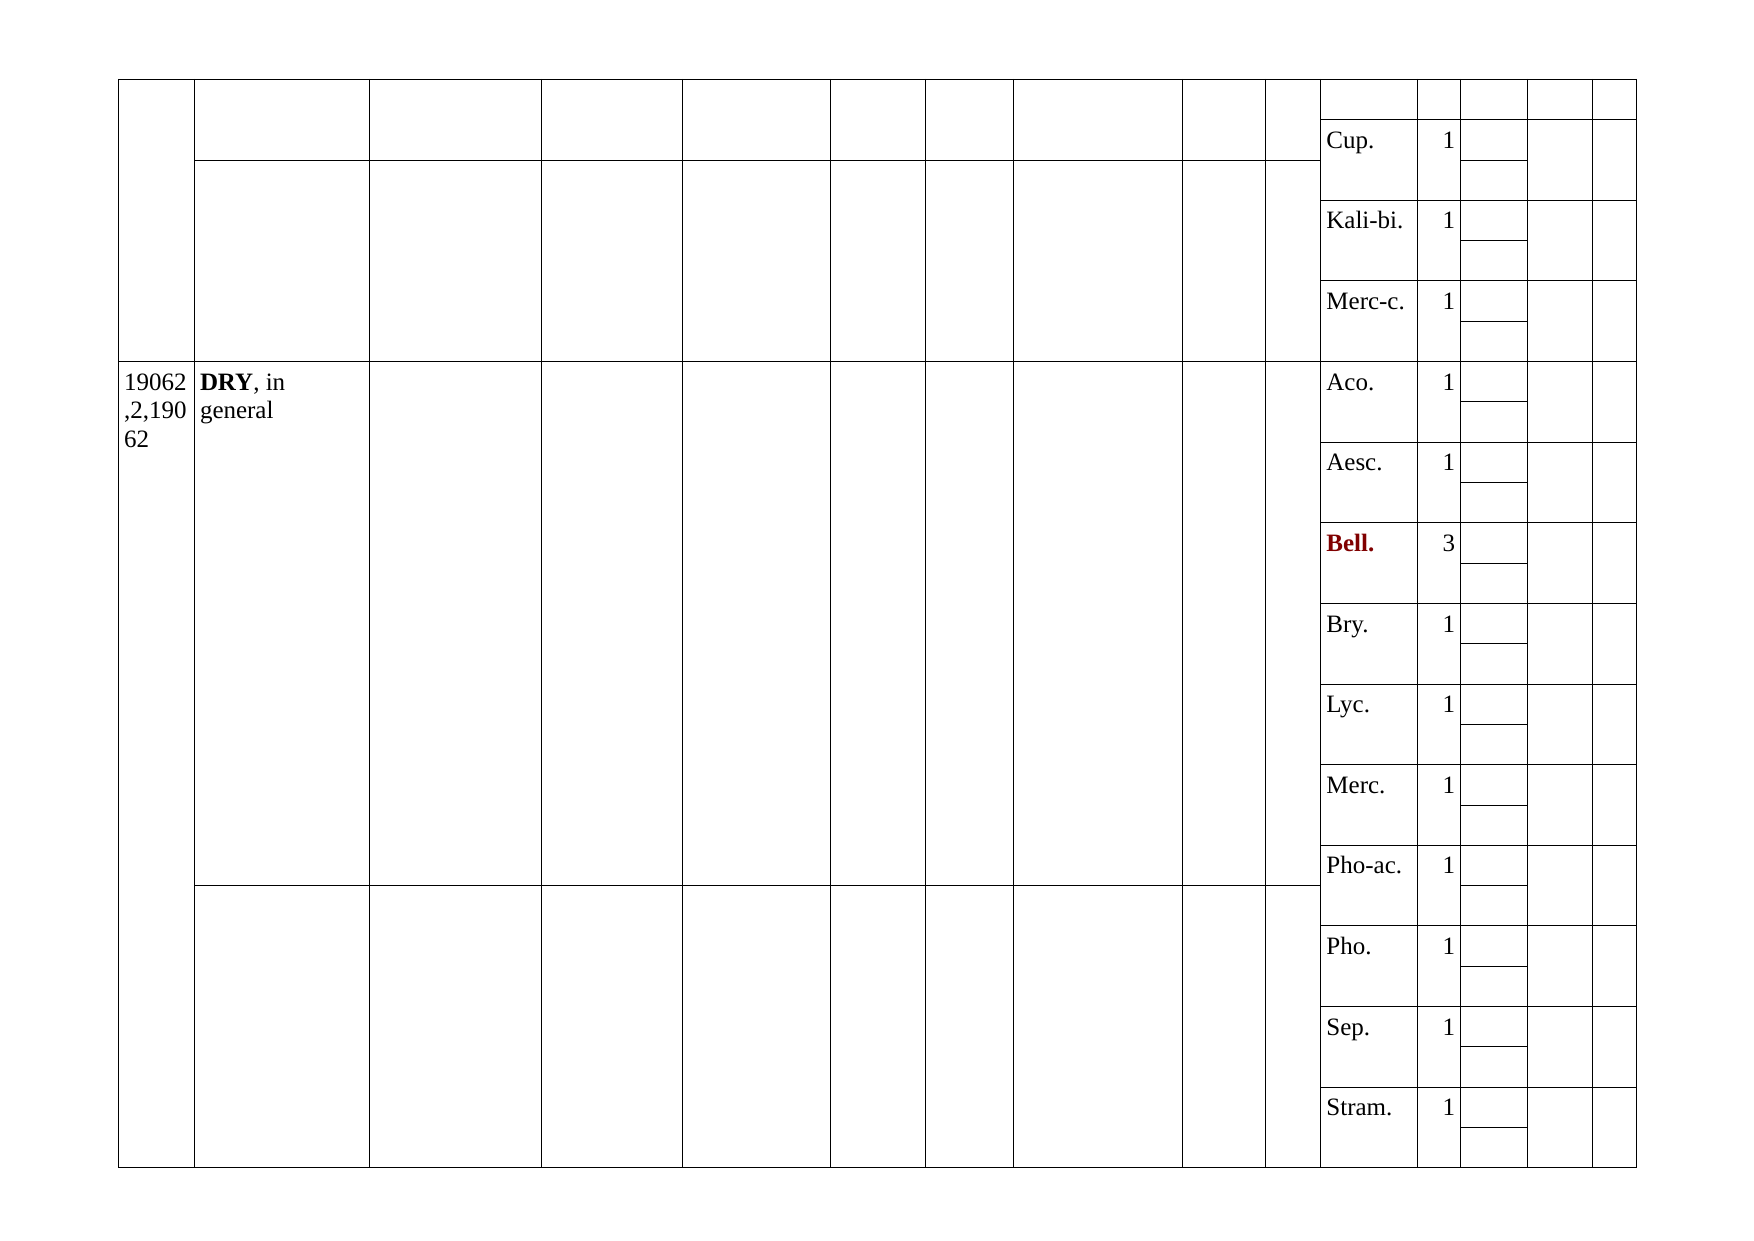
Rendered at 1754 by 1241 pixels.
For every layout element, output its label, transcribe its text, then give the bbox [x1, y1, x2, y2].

table_cell [1461, 926, 1527, 966]
table_cell [1528, 523, 1592, 603]
table_cell [1014, 886, 1182, 1167]
table_cell [1528, 281, 1592, 361]
table_cell [370, 886, 541, 1167]
table_cell [926, 362, 1013, 885]
table_cell [1461, 604, 1527, 643]
table_cell [1593, 765, 1636, 845]
table_cell [1461, 967, 1527, 1006]
table_cell [1528, 1007, 1592, 1087]
table_cell [542, 362, 682, 885]
table_cell [1461, 886, 1527, 925]
table_cell [1418, 80, 1460, 119]
table_cell [1461, 322, 1527, 361]
table_cell [1593, 523, 1636, 603]
table_cell 1 [1418, 765, 1460, 845]
table_cell [1593, 120, 1636, 200]
table_cell [1266, 161, 1320, 361]
table_cell 1 [1418, 604, 1460, 683]
table_cell [1528, 443, 1592, 522]
table_cell [1461, 1128, 1527, 1167]
table_cell Bell. [1321, 523, 1417, 603]
table_cell [1593, 926, 1636, 1006]
table_cell [1593, 281, 1636, 361]
table_cell [1461, 201, 1527, 240]
table_cell [831, 886, 925, 1167]
table_cell 1 [1418, 846, 1460, 925]
table_cell [119, 80, 194, 361]
table_cell [195, 886, 369, 1167]
table_cell Sep. [1321, 1007, 1417, 1087]
table_cell [831, 80, 925, 159]
table_cell [1461, 161, 1527, 200]
table_cell [926, 80, 1013, 159]
table_cell [542, 80, 682, 159]
table_cell 19062,2,19062 [119, 362, 194, 1167]
table_cell [1014, 362, 1182, 885]
table_cell [1321, 80, 1417, 119]
table_cell [1528, 120, 1592, 200]
table_cell 1 [1418, 201, 1460, 280]
table_cell [370, 362, 541, 885]
table_cell [1593, 80, 1636, 119]
table_cell [1461, 120, 1527, 159]
table_cell 1 [1418, 926, 1460, 1006]
table_cell [926, 886, 1013, 1167]
table_cell [1461, 523, 1527, 563]
table_cell [1266, 362, 1320, 885]
table_cell [1528, 362, 1592, 442]
table_cell [683, 80, 830, 159]
table_cell dry, in general [195, 362, 369, 885]
table_cell [1461, 1007, 1527, 1046]
table_cell [1461, 1088, 1527, 1127]
table_cell [1461, 644, 1527, 683]
table_cell [1593, 604, 1636, 683]
table_cell [926, 161, 1013, 361]
table_cell [1183, 80, 1265, 159]
table_cell [1183, 161, 1265, 361]
table_cell [1528, 765, 1592, 845]
table_cell [1461, 281, 1527, 321]
table_cell [542, 161, 682, 361]
table_cell 1 [1418, 1088, 1460, 1167]
table_cell [1528, 926, 1592, 1006]
table_cell [683, 161, 830, 361]
table_cell [1461, 483, 1527, 522]
table_cell [542, 886, 682, 1167]
table_cell [370, 80, 541, 159]
table_cell Merc. [1321, 765, 1417, 845]
table_cell [1461, 765, 1527, 804]
table_cell [1528, 685, 1592, 764]
table_cell [1593, 201, 1636, 280]
table_cell Pho. [1321, 926, 1417, 1006]
table_cell [1593, 1088, 1636, 1167]
table_cell Aesc. [1321, 443, 1417, 522]
table_cell [683, 886, 830, 1167]
table_cell [1461, 362, 1527, 401]
table_cell 1 [1418, 120, 1460, 200]
table_cell 1 [1418, 362, 1460, 442]
table_cell [1266, 886, 1320, 1167]
table_cell 1 [1418, 443, 1460, 522]
table_cell [1528, 604, 1592, 683]
table_cell Aco. [1321, 362, 1417, 442]
table_cell [1528, 846, 1592, 925]
table_cell 1 [1418, 685, 1460, 764]
table_cell [1528, 1088, 1592, 1167]
table_cell [1593, 443, 1636, 522]
table_cell [1014, 80, 1182, 159]
table_cell [1461, 443, 1527, 482]
table_cell 1 [1418, 1007, 1460, 1087]
table_cell [831, 161, 925, 361]
table_cell [1461, 564, 1527, 603]
table_cell [1593, 362, 1636, 442]
table_cell [195, 161, 369, 361]
table_cell [1461, 241, 1527, 280]
table_cell [1461, 1047, 1527, 1087]
table_cell [1461, 402, 1527, 442]
table_cell [1593, 685, 1636, 764]
table_cell [1014, 161, 1182, 361]
table_cell [370, 161, 541, 361]
table_cell 3 [1418, 523, 1460, 603]
table_cell [831, 362, 925, 885]
table_cell [1528, 201, 1592, 280]
table_cell Merc-c. [1321, 281, 1417, 361]
table_cell Kali-bi. [1321, 201, 1417, 280]
table_cell [1461, 685, 1527, 724]
table_cell [1528, 80, 1592, 119]
table_cell Bry. [1321, 604, 1417, 683]
table_cell Stram. [1321, 1088, 1417, 1167]
table_cell [1266, 80, 1320, 159]
table_cell Cup. [1321, 120, 1417, 200]
table_cell [1183, 886, 1265, 1167]
table_cell [1461, 725, 1527, 764]
table_cell [1183, 362, 1265, 885]
table_cell [195, 80, 369, 159]
table_cell 1 [1418, 281, 1460, 361]
table_cell Lyc. [1321, 685, 1417, 764]
table_cell [1593, 846, 1636, 925]
table_cell [1593, 1007, 1636, 1087]
table_cell [1461, 846, 1527, 885]
table_cell [1461, 80, 1527, 119]
table_cell Pho-ac. [1321, 846, 1417, 925]
table_cell [683, 362, 830, 885]
table_cell [1461, 806, 1527, 845]
